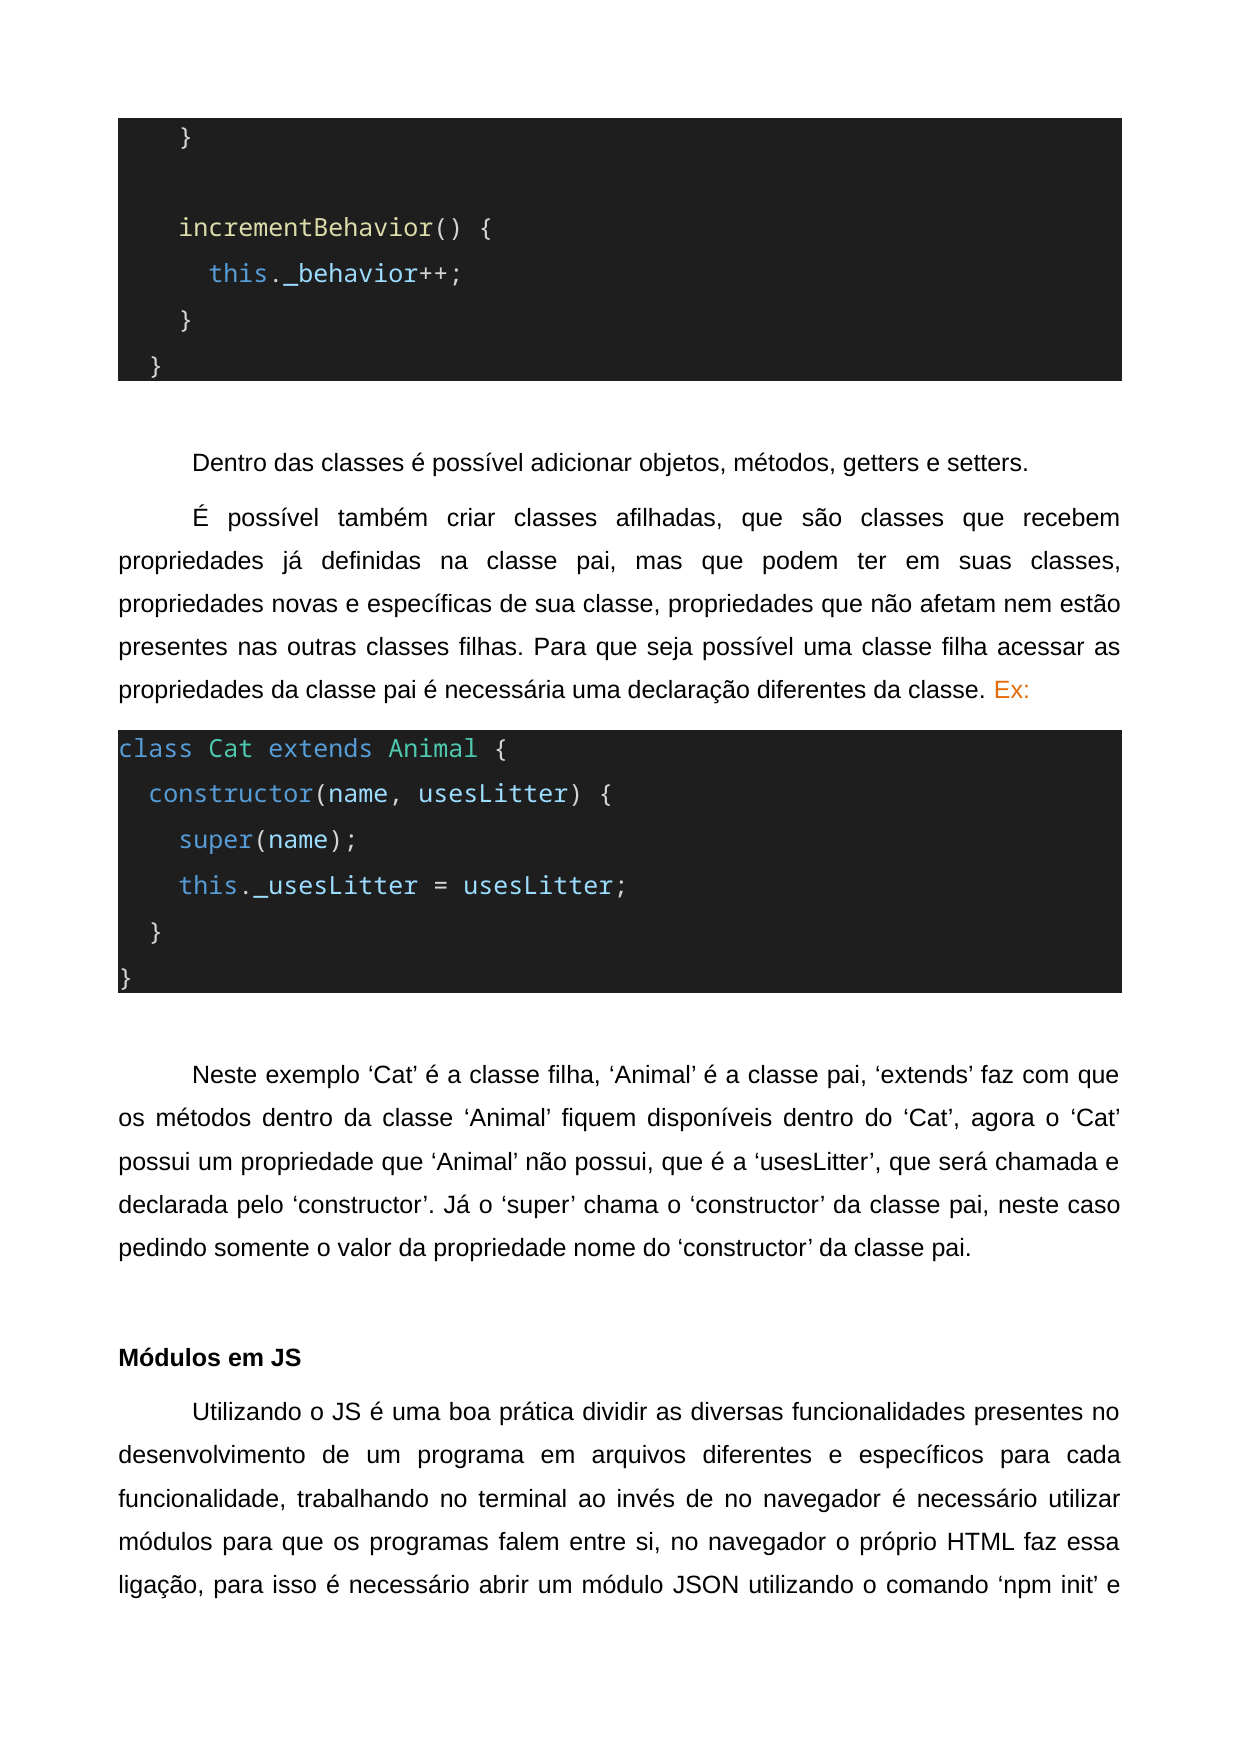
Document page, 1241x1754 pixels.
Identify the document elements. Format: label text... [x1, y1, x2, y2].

text } [118, 118, 1122, 152]
text } [118, 347, 1122, 381]
text } [118, 301, 1122, 336]
text Módulos em JS [118, 1342, 1122, 1371]
text super(name); [118, 822, 1122, 856]
text } [118, 914, 1122, 948]
text Utilizando o JS é uma boa prática dividir as diversas funcionalidades presentes no desenvolvimento de um programa em arquivos diferentes e específicos para cada funcionalidade, trabalhando no terminal ao invés de no navegador é necessário utilizar módulos para que os programas falem entre si, no navegador o próprio HTML faz essa ligação, para isso é necessário abrir um módulo JSON utilizando o comando ‘npm init’ e [118, 1397, 1122, 1599]
text Dentro das classes é possível adicionar objetos, métodos, getters e setters. [118, 448, 1122, 477]
text this._usesLitter = usesLitter; [118, 868, 1122, 902]
text class Cat extends Animal { [118, 730, 1122, 764]
text } [118, 959, 1122, 993]
text Neste exemplo ‘Cat’ é a classe filha, ‘Animal’ é a classe pai, ‘extends’ faz com que os métodos dentro da classe ‘Animal’ fiquem disponíveis dentro do ‘Cat’, agora o ‘Cat’ possui um propriedade que ‘Animal’ não possui, que é a ‘usesLitter’, que será chamada e declarada pelo ‘constructor’. Já o ‘super’ chama o ‘constructor’ da classe pai, neste caso pedindo somente o valor da propriedade nome do ‘constructor’ da classe pai. [118, 1060, 1122, 1261]
text this._behavior++; [118, 256, 1122, 290]
text É possível também criar classes afilhadas, que são classes que recebem propriedades já definidas na classe pai, mas que podem ter em suas classes, propriedades novas e específicas de sua classe, propriedades que não afetam nem estão presentes nas outras classes filhas. Para que seja possível uma classe filha acessar as propriedades da classe pai é necessária uma declaração diferentes da classe. Ex: [118, 503, 1122, 704]
text constructor(name, usesLitter) { [118, 776, 1122, 810]
text incrementBehavior() { [118, 210, 1122, 244]
